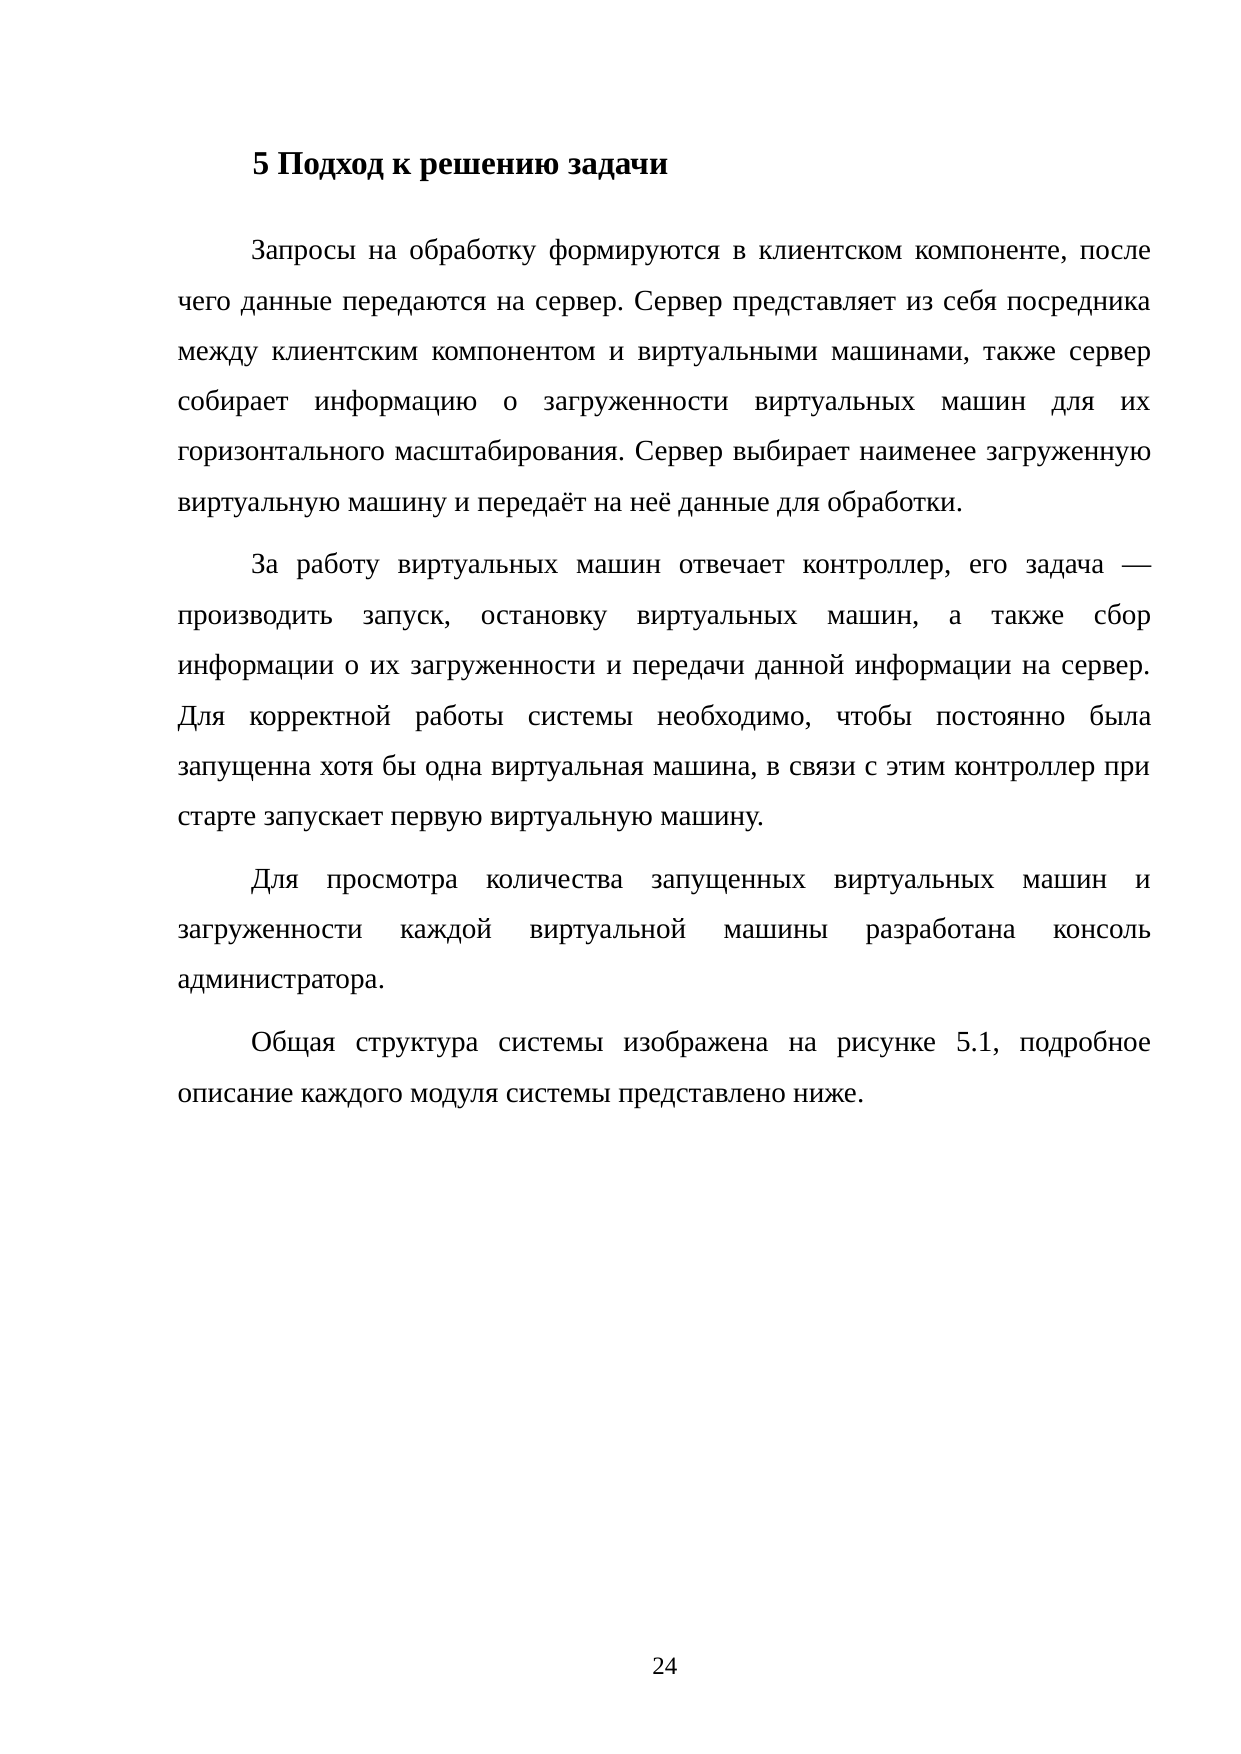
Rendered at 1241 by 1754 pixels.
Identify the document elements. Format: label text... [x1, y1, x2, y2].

text Общая структура системы изображена на рисунке 5.1, подробное описание каждого модуля системы представлено ниже. [177, 1024, 1152, 1108]
subtitle 5 Подход к решению задачи [177, 143, 1152, 181]
text Для просмотра количества запущенных виртуальных машин и загруженности каждой виртуальной машины разработана консоль администратора. [177, 861, 1152, 995]
text За работу виртуальных машин отвечает контроллер, его задача — производить запуск, остановку виртуальных машин, а также сбор информации о их загруженности и передачи данной информации на сервер. Для корректной работы системы необходимо, чтобы постоянно была запущенна хотя бы одна виртуальная машина, в связи с этим контроллер при старте запускает первую виртуальную машину. [177, 547, 1152, 832]
text Запросы на обработку формируются в клиентском компоненте, после чего данные передаются на сервер. Сервер представляет из себя посредника между клиентским компонентом и виртуальными машинами, также сервер собирает информацию о загруженности виртуальных машин для их горизонтального масштабирования. Сервер выбирает наименее загруженную виртуальную машину и передаёт на неё данные для обработки. [177, 232, 1152, 517]
